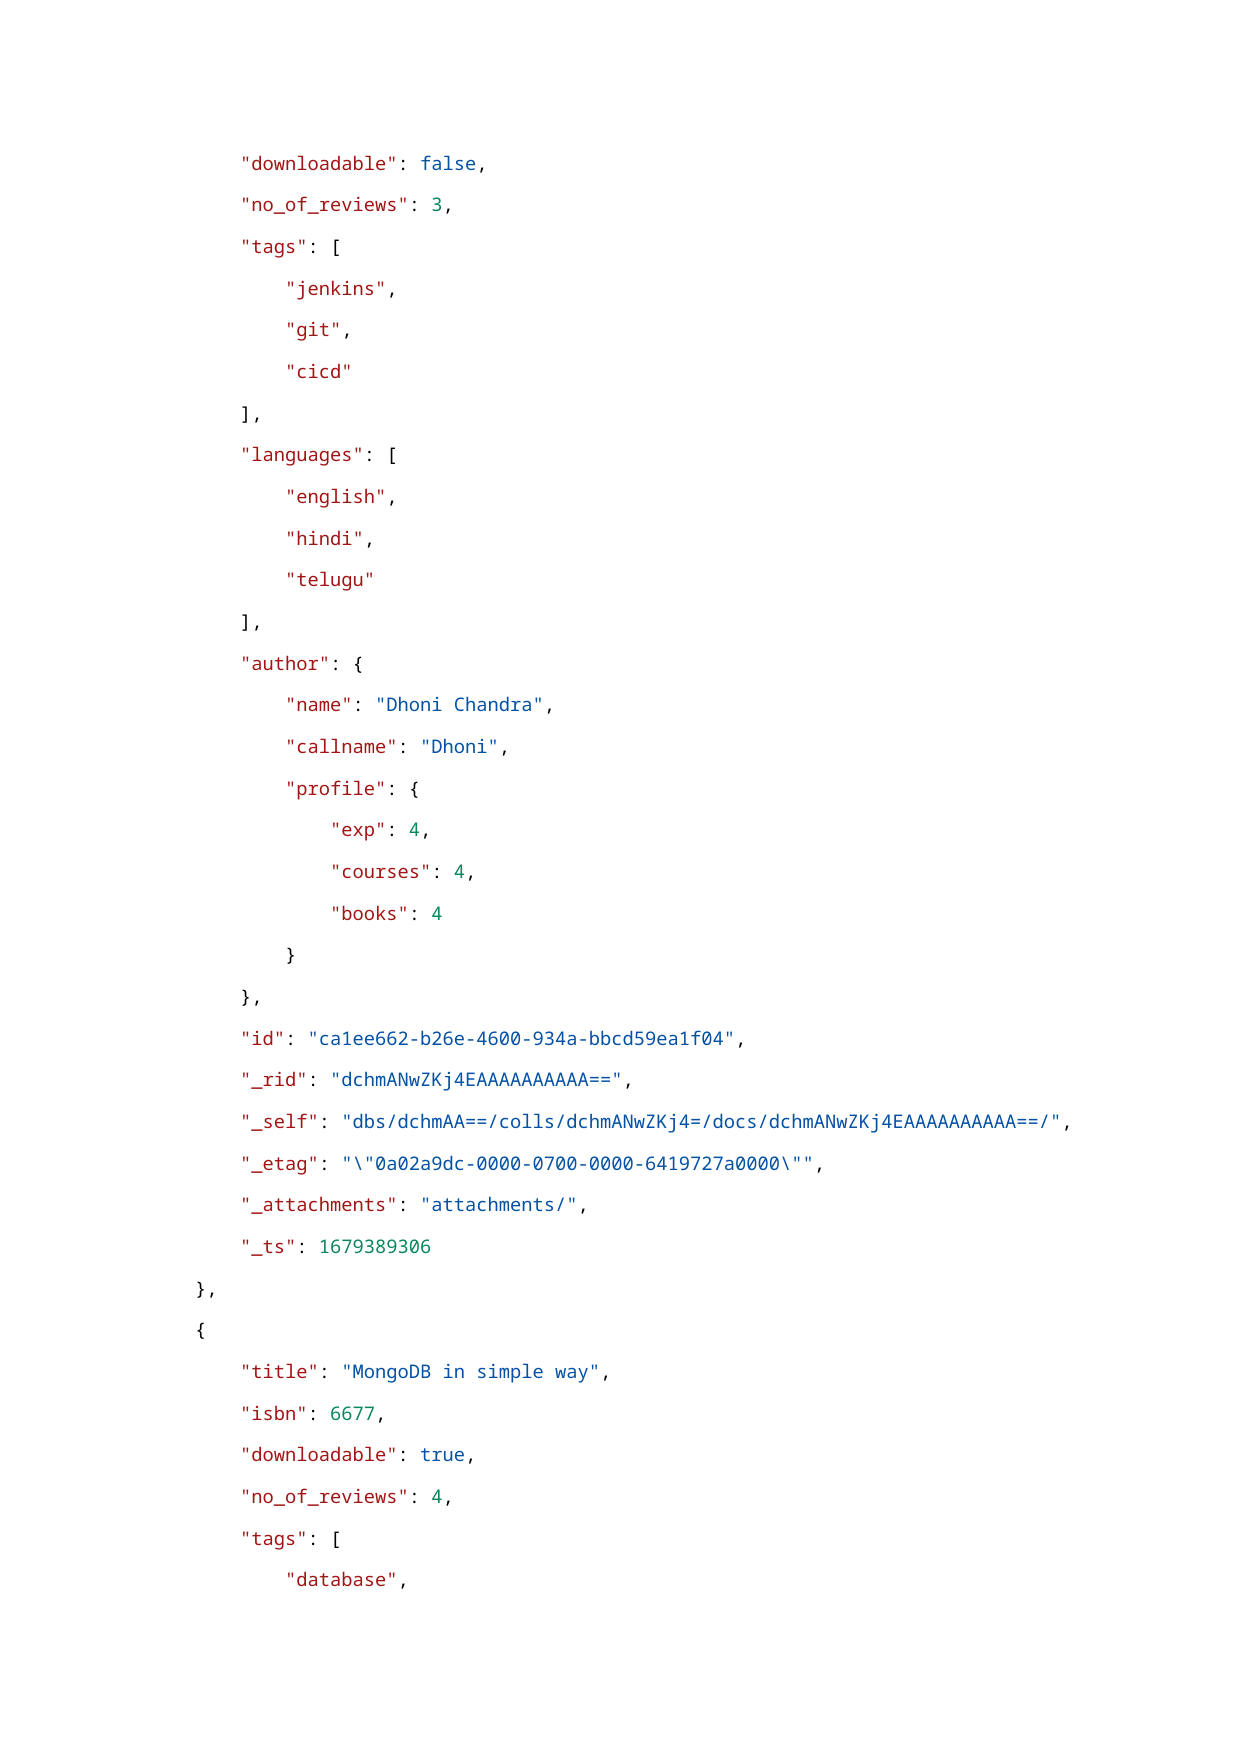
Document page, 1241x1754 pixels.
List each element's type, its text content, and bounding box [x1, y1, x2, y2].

text "name": "Dhoni Chandra", [150, 692, 1090, 717]
text } [150, 942, 1090, 967]
text "tags": [ [150, 1525, 1090, 1550]
text "_etag": "\"0a02a9dc-0000-0700-0000-6419727a0000\"", [150, 1150, 1090, 1175]
text "no_of_reviews": 4, [150, 1483, 1090, 1508]
text "telugu" [150, 567, 1090, 592]
text "exp": 4, [150, 817, 1090, 842]
text }, [150, 1275, 1090, 1300]
text "_self": "dbs/dchmAA==/colls/dchmANwZKj4=/docs/dchmANwZKj4EAAAAAAAAAA==/", [150, 1108, 1090, 1133]
text "database", [150, 1567, 1090, 1592]
text "jenkins", [150, 275, 1090, 300]
text "isbn": 6677, [150, 1400, 1090, 1425]
text }, [150, 983, 1090, 1008]
text "_rid": "dchmANwZKj4EAAAAAAAAAA==", [150, 1067, 1090, 1092]
text { [150, 1317, 1090, 1342]
text "cicd" [150, 358, 1090, 383]
text "courses": 4, [150, 858, 1090, 883]
text "_ts": 1679389306 [150, 1233, 1090, 1258]
text "callname": "Dhoni", [150, 733, 1090, 758]
text "git", [150, 317, 1090, 342]
text "title": "MongoDB in simple way", [150, 1358, 1090, 1383]
text ], [150, 608, 1090, 633]
text "author": { [150, 650, 1090, 675]
text "profile": { [150, 775, 1090, 800]
text "english", [150, 483, 1090, 508]
text "no_of_reviews": 3, [150, 192, 1090, 217]
text "_attachments": "attachments/", [150, 1192, 1090, 1217]
text "hindi", [150, 525, 1090, 550]
text "id": "ca1ee662-b26e-4600-934a-bbcd59ea1f04", [150, 1025, 1090, 1050]
text "languages": [ [150, 442, 1090, 467]
text "downloadable": false, [150, 150, 1090, 175]
text "downloadable": true, [150, 1442, 1090, 1467]
text ], [150, 400, 1090, 425]
text "tags": [ [150, 233, 1090, 258]
text "books": 4 [150, 900, 1090, 925]
